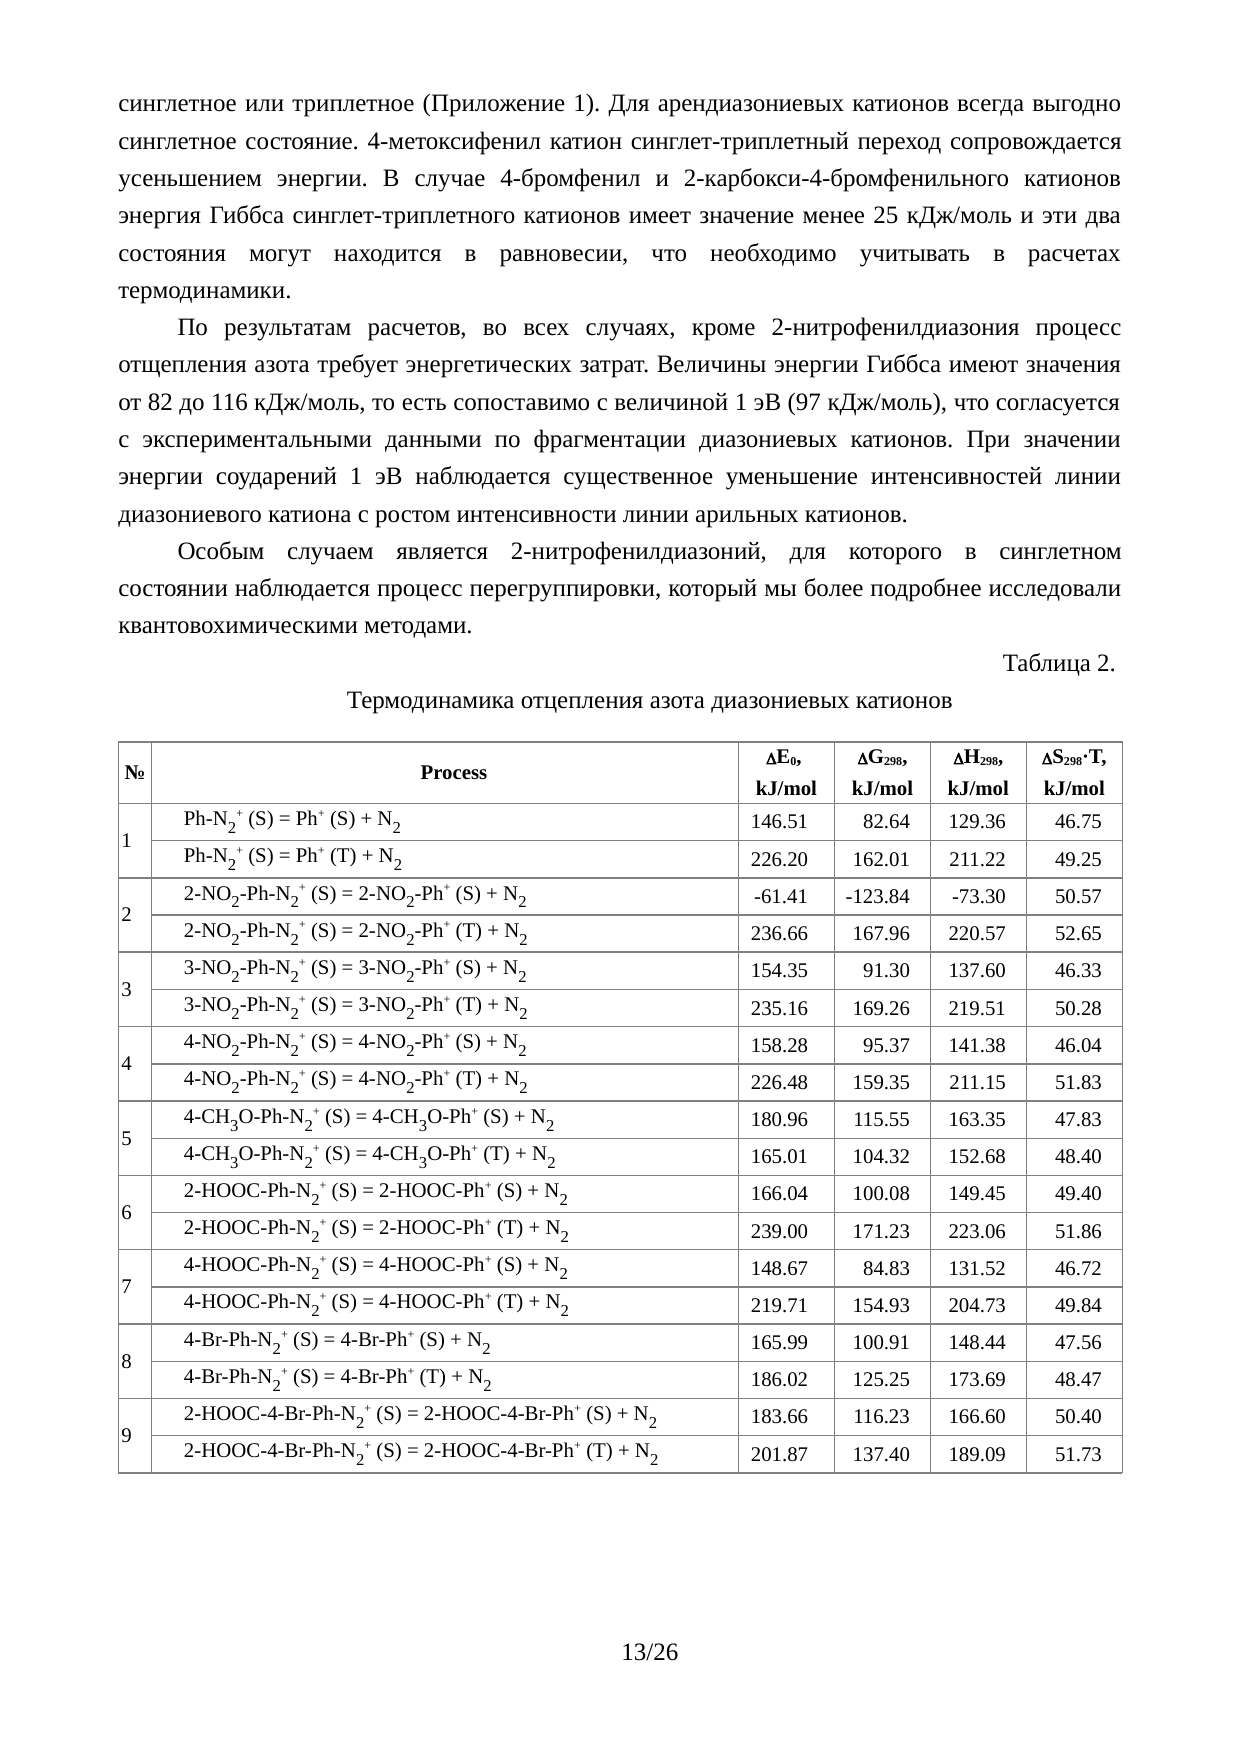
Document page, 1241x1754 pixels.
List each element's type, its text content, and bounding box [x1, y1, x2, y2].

table_cell 8 [119, 1325, 151, 1398]
table_cell 223.06 [931, 1213, 1026, 1249]
table_cell 46.04 [1027, 1027, 1122, 1063]
table_header DS298·T, kJ/mol [1027, 743, 1122, 803]
table_cell 48.40 [1027, 1139, 1122, 1174]
table_cell 2-HOOC-4-Br-Ph-N2+ (S) = 2-HOOC-4-Br-Ph+ (T) + N2 [152, 1436, 738, 1472]
table_cell 226.48 [739, 1065, 834, 1100]
table_cell 166.04 [739, 1176, 834, 1212]
table_cell 154.93 [835, 1288, 930, 1323]
table_cell 4-HOOC-Ph-N2+ (S) = 4-HOOC-Ph+ (S) + N2 [152, 1250, 738, 1286]
table_cell 2-HOOC-Ph-N2+ (S) = 2-HOOC-Ph+ (S) + N2 [152, 1176, 738, 1212]
table_cell 91.30 [835, 953, 930, 989]
table_cell -73.30 [931, 879, 1026, 914]
table_cell 46.75 [1027, 804, 1122, 840]
table_cell 137.40 [835, 1436, 930, 1472]
table_cell 180.96 [739, 1102, 834, 1137]
table_cell 2-NO2-Ph-N2+ (S) = 2-NO2-Ph+ (T) + N2 [152, 916, 738, 951]
table_cell -123.84 [835, 879, 930, 914]
table_cell 201.87 [739, 1436, 834, 1472]
table_header Process [152, 743, 738, 803]
table_cell 49.84 [1027, 1288, 1122, 1323]
list По результатам расчетов, во всех случаях, кроме 2-нитрофенилдиазония процесс отщепления азота требует энергетических затрат. Величины энергии Гиббса имеют значения от 82 до 116 кДж/моль, то есть сопоставимо с величиной 1 эВ (97 кДж/моль), что согласуется с экспериментальными данными по фрагментации диазониевых катионов. При значении энергии соударений 1 эВ наблюдается существенное уменьшение интенсивностей линии диазониевого катиона с ростом интенсивности линии арильных катионов. [118, 312, 1122, 527]
table_cell 104.32 [835, 1139, 930, 1174]
table_cell 116.23 [835, 1399, 930, 1435]
table_cell 129.36 [931, 804, 1026, 840]
table_cell 4-Br-Ph-N2+ (S) = 4-Br-Ph+ (S) + N2 [152, 1325, 738, 1361]
table_header № [119, 743, 151, 803]
table_cell 51.73 [1027, 1436, 1122, 1472]
table_cell 211.15 [931, 1065, 1026, 1100]
table_cell 148.44 [931, 1325, 1026, 1361]
table_cell 50.40 [1027, 1399, 1122, 1435]
table_cell 4-CH3O-Ph-N2+ (S) = 4-CH3O-Ph+ (T) + N2 [152, 1139, 738, 1174]
table_cell 2 [119, 879, 151, 951]
table_cell 50.28 [1027, 990, 1122, 1026]
table_cell 186.02 [739, 1362, 834, 1398]
table_cell 171.23 [835, 1213, 930, 1249]
table_header DH298, kJ/mol [931, 743, 1026, 803]
table_cell 165.99 [739, 1325, 834, 1361]
table_cell 49.25 [1027, 841, 1122, 877]
table_cell 211.22 [931, 841, 1026, 877]
table_cell 1 [119, 804, 151, 877]
table_cell 173.69 [931, 1362, 1026, 1398]
table_cell 4-HOOC-Ph-N2+ (S) = 4-HOOC-Ph+ (T) + N2 [152, 1288, 738, 1323]
table_cell 49.40 [1027, 1176, 1122, 1212]
table_cell 48.47 [1027, 1362, 1122, 1398]
table_cell Ph-N2+ (S) = Ph+ (S) + N2 [152, 804, 738, 840]
table_cell 7 [119, 1250, 151, 1323]
table_cell 146.51 [739, 804, 834, 840]
table_cell 51.86 [1027, 1213, 1122, 1249]
table_cell 3 [119, 953, 151, 1026]
table_cell 169.26 [835, 990, 930, 1026]
table_cell 239.00 [739, 1213, 834, 1249]
table_cell 204.73 [931, 1288, 1026, 1323]
table_cell 154.35 [739, 953, 834, 989]
table_cell 6 [119, 1176, 151, 1249]
table_cell 50.57 [1027, 879, 1122, 914]
table_cell 125.25 [835, 1362, 930, 1398]
table_cell 189.09 [931, 1436, 1026, 1472]
table_cell 46.33 [1027, 953, 1122, 989]
table_cell 183.66 [739, 1399, 834, 1435]
table_cell 5 [119, 1102, 151, 1174]
table_cell 226.20 [739, 841, 834, 877]
table_header DG298, kJ/mol [835, 743, 930, 803]
table_cell 51.83 [1027, 1065, 1122, 1100]
table_cell 9 [119, 1399, 151, 1472]
table_cell 4 [119, 1027, 151, 1100]
table_cell 219.71 [739, 1288, 834, 1323]
table_cell 4-CH3O-Ph-N2+ (S) = 4-CH3O-Ph+ (S) + N2 [152, 1102, 738, 1137]
table_cell 100.91 [835, 1325, 930, 1361]
table_cell 220.57 [931, 916, 1026, 951]
table_cell 152.68 [931, 1139, 1026, 1174]
table_cell 137.60 [931, 953, 1026, 989]
table_cell 4-Br-Ph-N2+ (S) = 4-Br-Ph+ (T) + N2 [152, 1362, 738, 1398]
table_cell 3-NO2-Ph-N2+ (S) = 3-NO2-Ph+ (T) + N2 [152, 990, 738, 1026]
table_cell 52.65 [1027, 916, 1122, 951]
table_cell 4-NO2-Ph-N2+ (S) = 4-NO2-Ph+ (T) + N2 [152, 1065, 738, 1100]
table_cell 148.67 [739, 1250, 834, 1286]
text Таблица 2. [118, 648, 1122, 677]
table_cell 100.08 [835, 1176, 930, 1212]
table_cell 219.51 [931, 990, 1026, 1026]
table_cell 159.35 [835, 1065, 930, 1100]
list Особым случаем является 2-нитрофенилдиазоний, для которого в синглетном состоянии наблюдается процесс перегруппировки, который мы более подробнее исследовали квантовохимическими методами. [118, 536, 1122, 639]
table_cell 47.56 [1027, 1325, 1122, 1361]
list - синглетное или триплетное (Приложение 1). Для арендиазониевых катионов всегда выгодно синглетное состояние. 4-метоксифенил катион синглет-триплетный переход сопровождается усеньшением энергии. В случае 4-бромфенил и 2-карбокси-4-бромфенильного катионов энергия Гиббса синглет-триплетного катионов имеет значение менее 25 кДж/моль и эти два состояния могут находится в равновесии, что необходимо учитывать в расчетах термодинамики. [118, 88, 1122, 304]
table_cell 46.72 [1027, 1250, 1122, 1286]
table_cell 115.55 [835, 1102, 930, 1137]
table_cell 4-NO2-Ph-N2+ (S) = 4-NO2-Ph+ (S) + N2 [152, 1027, 738, 1063]
text Термодинамика отцепления азота диазониевых катионов [118, 685, 1122, 714]
table_cell 82.64 [835, 804, 930, 840]
table_cell 3-NO2-Ph-N2+ (S) = 3-NO2-Ph+ (S) + N2 [152, 953, 738, 989]
table_cell 236.66 [739, 916, 834, 951]
table_cell 2-HOOC-4-Br-Ph-N2+ (S) = 2-HOOC-4-Br-Ph+ (S) + N2 [152, 1399, 738, 1435]
table_header DE0, kJ/mol [739, 743, 834, 803]
table_cell 165.01 [739, 1139, 834, 1174]
table_cell 141.38 [931, 1027, 1026, 1063]
table_cell 163.35 [931, 1102, 1026, 1137]
table_cell Ph-N2+ (S) = Ph+ (T) + N2 [152, 841, 738, 877]
table_cell 84.83 [835, 1250, 930, 1286]
table_cell 235.16 [739, 990, 834, 1026]
table_cell 2-NO2-Ph-N2+ (S) = 2-NO2-Ph+ (S) + N2 [152, 879, 738, 914]
table_cell 158.28 [739, 1027, 834, 1063]
table_cell 149.45 [931, 1176, 1026, 1212]
table_cell 167.96 [835, 916, 930, 951]
table_cell 95.37 [835, 1027, 930, 1063]
table_cell 2-HOOC-Ph-N2+ (S) = 2-HOOC-Ph+ (T) + N2 [152, 1213, 738, 1249]
table_cell -61.41 [739, 879, 834, 914]
table_cell 166.60 [931, 1399, 1026, 1435]
table_cell 47.83 [1027, 1102, 1122, 1137]
table_cell 162.01 [835, 841, 930, 877]
table_cell 131.52 [931, 1250, 1026, 1286]
